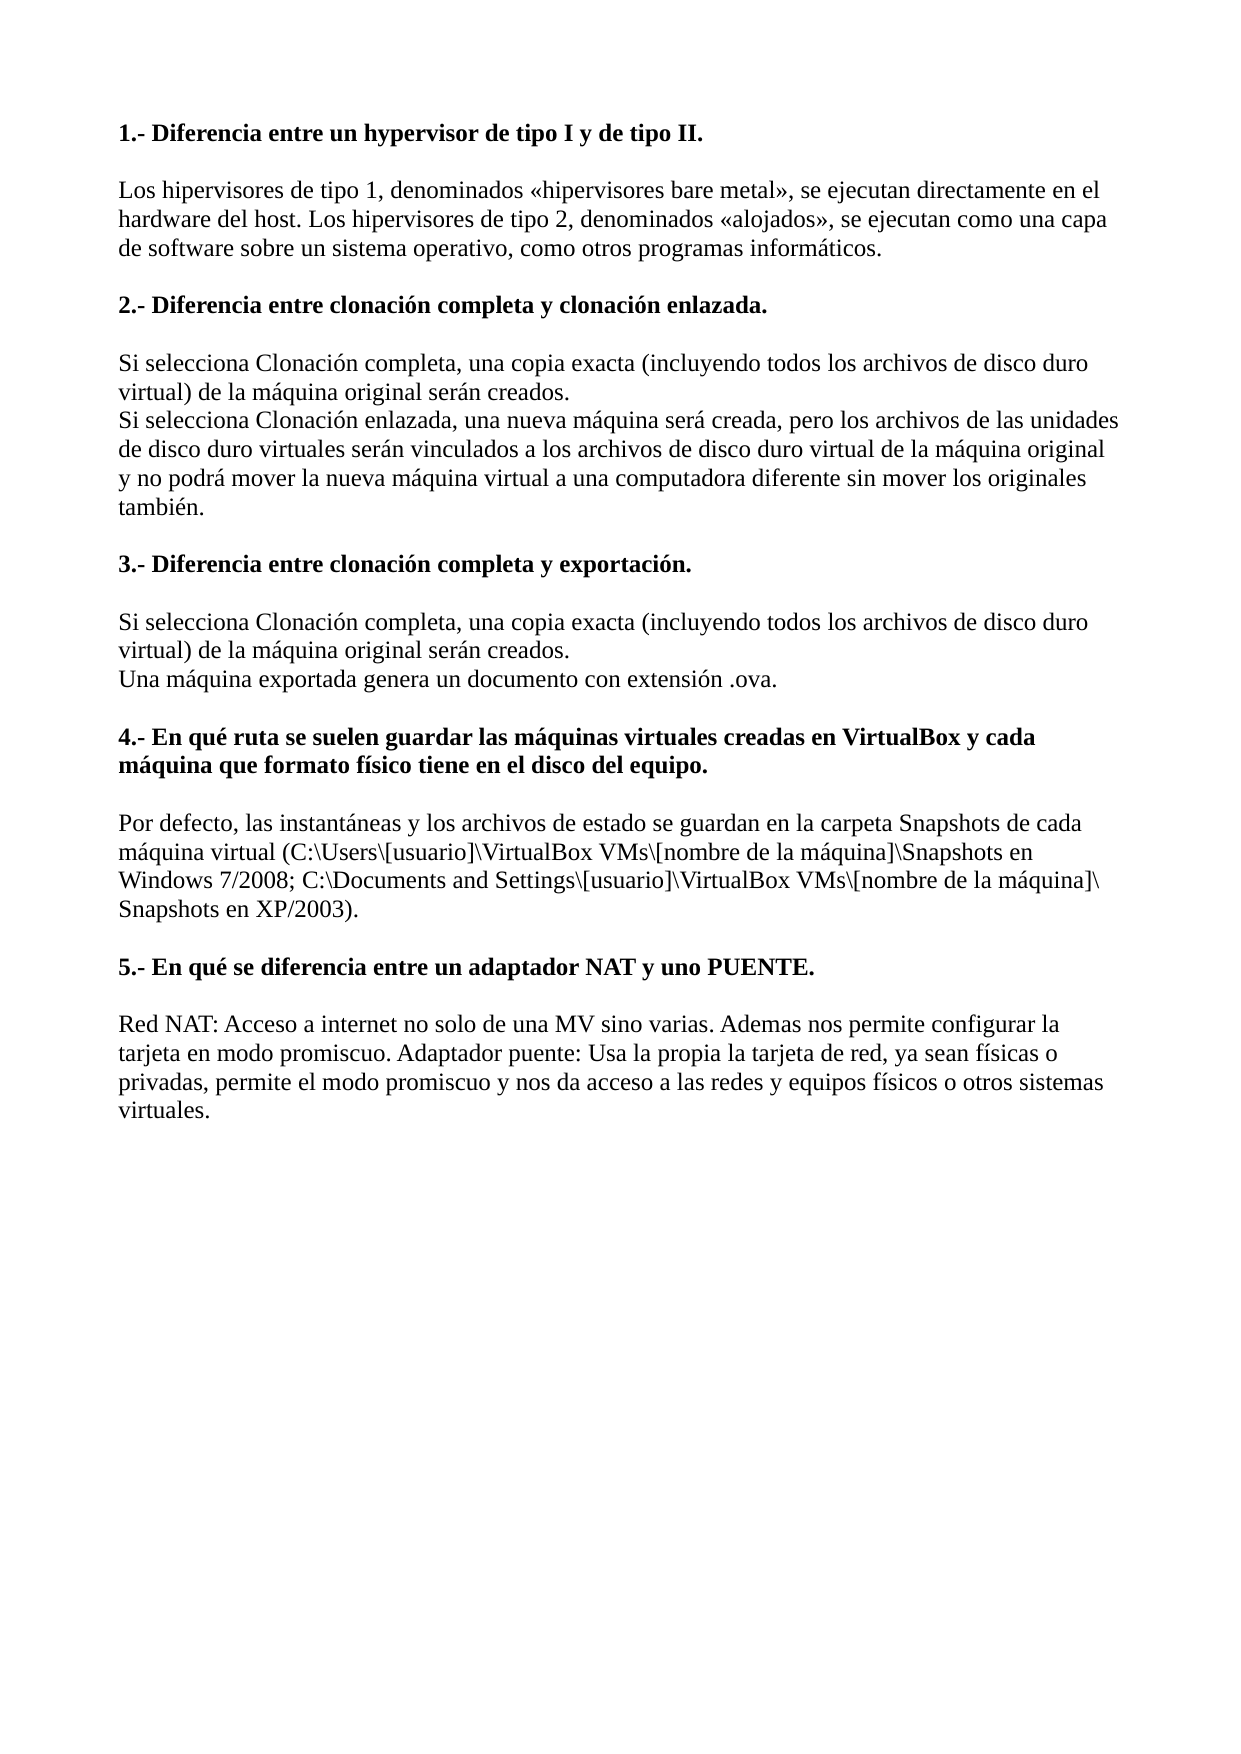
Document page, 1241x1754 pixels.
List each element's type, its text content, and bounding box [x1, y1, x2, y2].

text Si selecciona Clonación enlazada, una nueva máquina será creada, pero los archivos de las unidades de disco duro virtuales serán vinculados a los archivos de disco duro virtual de la máquina original y no podrá mover la nueva máquina virtual a una computadora diferente sin mover los originales también. [118, 406, 1122, 521]
text 3.- Diferencia entre clonación completa y exportación. [118, 549, 1122, 578]
text Si selecciona Clonación completa, una copia exacta (incluyendo todos los archivos de disco duro virtual) de la máquina original serán creados. [118, 607, 1122, 664]
text Por defecto, las instantáneas y los archivos de estado se guardan en la carpeta Snapshots de cada máquina virtual (C:\Users\[usuario]\VirtualBox VMs\[nombre de la máquina]\Snapshots en Windows 7/2008; C:\Documents and Settings\[usuario]\VirtualBox VMs\[nombre de la máquina]\Snapshots en XP/2003). [118, 808, 1122, 923]
text Una máquina exportada genera un documento con extensión .ova. [118, 664, 1122, 693]
text 2.- Diferencia entre clonación completa y clonación enlazada. [118, 291, 1122, 319]
text Los hipervisores de tipo 1, denominados «hipervisores bare metal», se ejecutan directamente en el hardware del host. Los hipervisores de tipo 2, denominados «alojados», se ejecutan como una capa de software sobre un sistema operativo, como otros programas informáticos. [118, 176, 1122, 262]
text 4.- En qué ruta se suelen guardar las máquinas virtuales creadas en VirtualBox y cada máquina que formato físico tiene en el disco del equipo. [118, 722, 1122, 779]
text 5.- En qué se diferencia entre un adaptador NAT y uno PUENTE. [118, 952, 1122, 981]
text 1.- Diferencia entre un hypervisor de tipo I y de tipo II. [118, 118, 1122, 147]
text Si selecciona Clonación completa, una copia exacta (incluyendo todos los archivos de disco duro virtual) de la máquina original serán creados. [118, 348, 1122, 406]
text Red NAT: Acceso a internet no solo de una MV sino varias. Ademas nos permite configurar la tarjeta en modo promiscuo. Adaptador puente: Usa la propia la tarjeta de red, ya sean físicas o privadas, permite el modo promiscuo y nos da acceso a las redes y equipos físicos o otros sistemas virtuales. [118, 1009, 1122, 1124]
